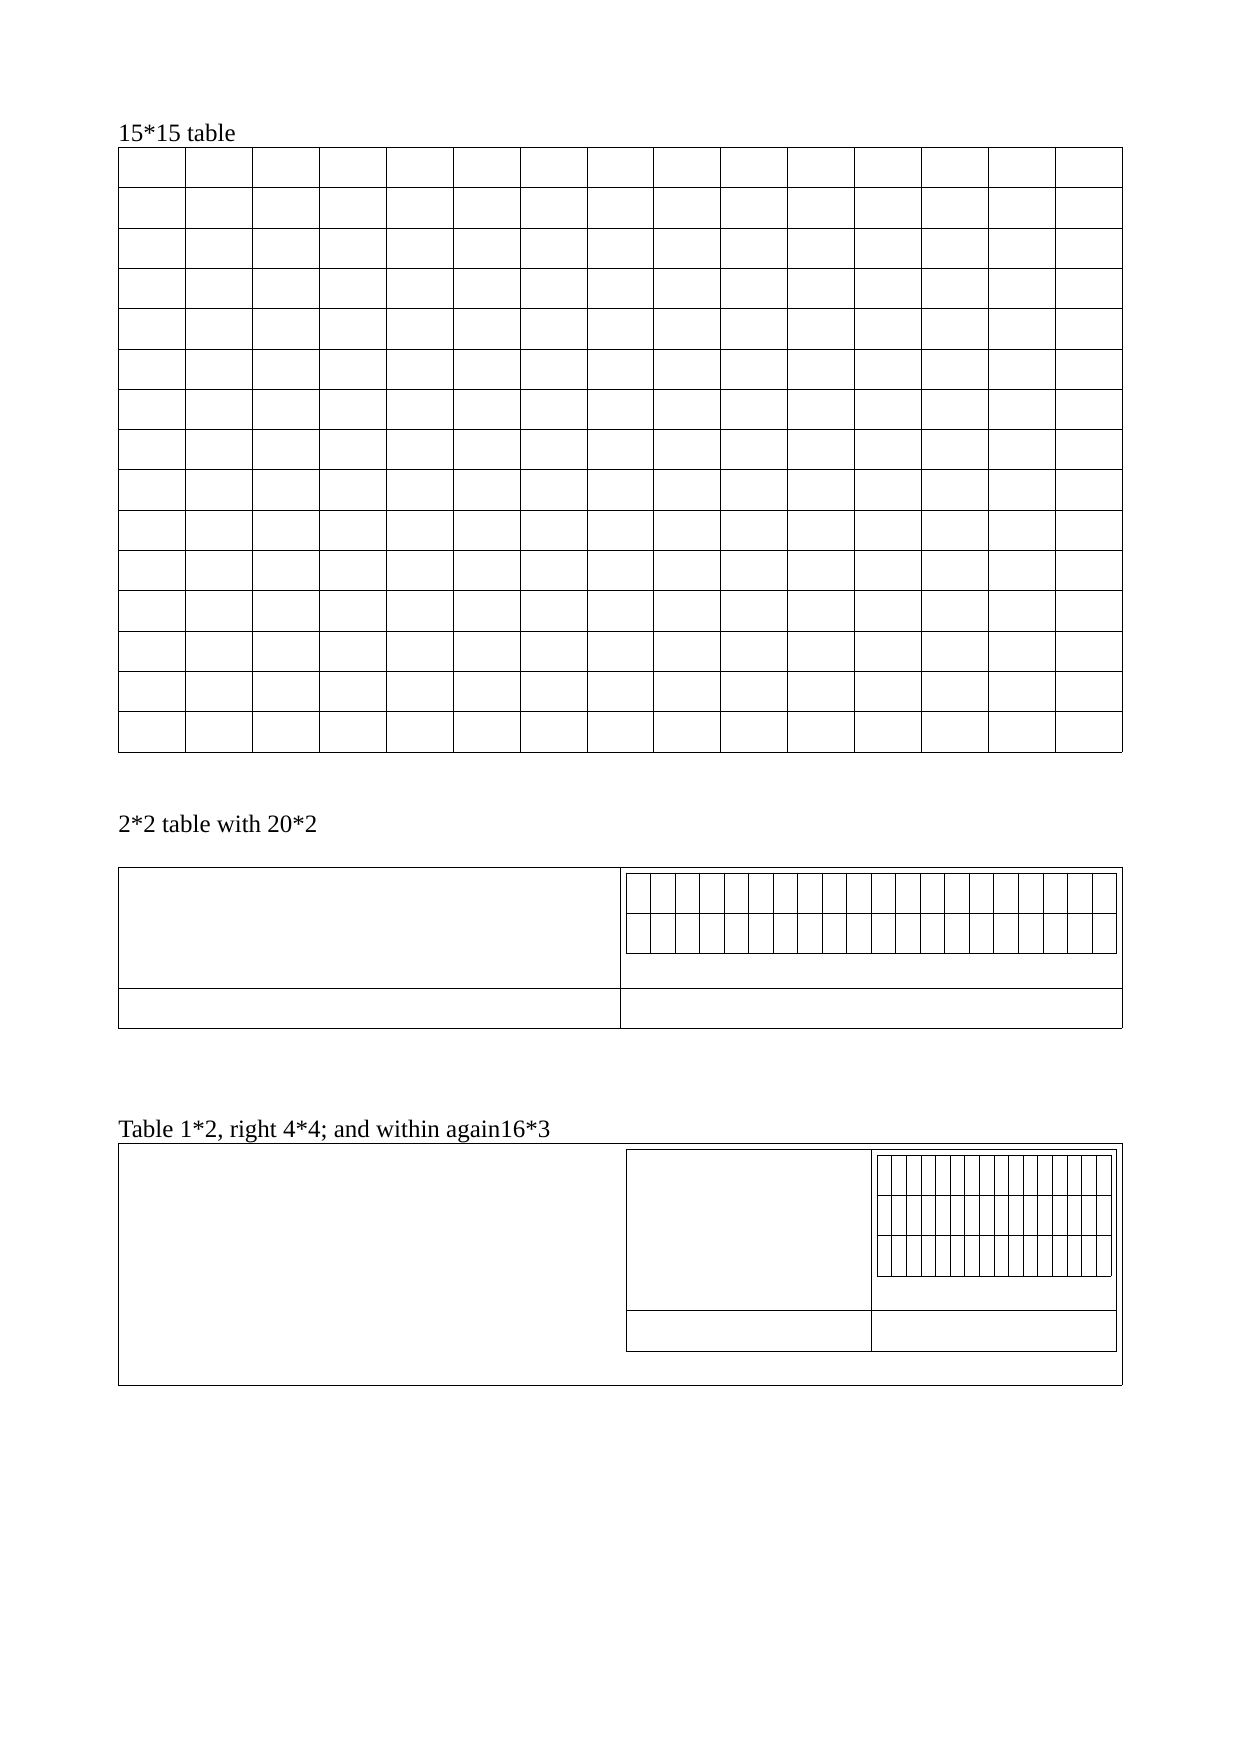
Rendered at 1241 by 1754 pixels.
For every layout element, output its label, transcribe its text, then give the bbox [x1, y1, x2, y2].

table_cell [989, 511, 1055, 550]
table_header [627, 1150, 871, 1310]
table_header [186, 148, 252, 187]
table_cell [521, 591, 587, 631]
table_cell [980, 1196, 994, 1235]
table_cell [788, 632, 854, 671]
table_cell [721, 632, 787, 671]
table_cell [654, 309, 720, 348]
table_cell [922, 672, 988, 711]
table_cell [922, 470, 988, 510]
table_cell [621, 989, 1122, 1028]
table_cell [320, 551, 386, 590]
table_header [749, 874, 773, 913]
table_cell [788, 712, 854, 752]
table_cell [387, 430, 453, 469]
table_cell [654, 551, 720, 590]
table_cell [521, 430, 587, 469]
table_cell [855, 229, 921, 268]
table_cell [253, 511, 319, 550]
table_header [253, 148, 319, 187]
table_cell [119, 350, 185, 389]
table_cell [1056, 712, 1122, 752]
table_cell [1009, 1196, 1023, 1235]
table_header [922, 148, 988, 187]
table_cell [521, 511, 587, 550]
table_cell [788, 470, 854, 510]
table_cell [936, 1196, 950, 1235]
table_cell [922, 430, 988, 469]
table_cell [788, 390, 854, 429]
table_cell [1056, 470, 1122, 510]
text Table 1*2, right 4*4; and within again16*3 [118, 1114, 1122, 1143]
table_cell [320, 390, 386, 429]
table_cell [922, 188, 988, 227]
table_cell [788, 511, 854, 550]
table_cell [1024, 1196, 1037, 1235]
table_header [823, 874, 846, 913]
table_cell [654, 470, 720, 510]
table_header [798, 874, 822, 913]
table_cell [627, 914, 650, 953]
table_cell [907, 1236, 921, 1276]
table_cell [878, 1196, 891, 1235]
table_header [721, 148, 787, 187]
table_cell [1056, 430, 1122, 469]
table_cell [1038, 1196, 1052, 1235]
table_cell [907, 1196, 921, 1235]
table_header [922, 1156, 935, 1195]
table_header [921, 874, 944, 913]
table_cell [454, 591, 520, 631]
table_cell [186, 632, 252, 671]
table_cell [855, 712, 921, 752]
table_cell [965, 1196, 979, 1235]
table_cell [521, 350, 587, 389]
table_cell [989, 229, 1055, 268]
table_cell [855, 672, 921, 711]
table_cell [788, 672, 854, 711]
table_cell [253, 672, 319, 711]
table_header [119, 868, 620, 988]
table_cell [588, 712, 653, 752]
table_cell [454, 551, 520, 590]
table_cell [387, 551, 453, 590]
table_cell [1093, 914, 1116, 953]
table_header [896, 874, 920, 913]
table_cell [454, 309, 520, 348]
table_cell [186, 188, 252, 227]
table_cell [922, 390, 988, 429]
table_header [676, 874, 699, 913]
table_cell [1056, 350, 1122, 389]
table_cell [253, 309, 319, 348]
table_cell [995, 1236, 1008, 1276]
table_cell [588, 188, 653, 227]
table_cell [774, 914, 797, 953]
table_header [951, 1156, 964, 1195]
table_header [725, 874, 748, 913]
table_cell [654, 229, 720, 268]
table_cell [855, 430, 921, 469]
table_header [1038, 1156, 1052, 1195]
table_header [872, 1150, 1116, 1310]
table_cell [253, 430, 319, 469]
table_cell [989, 672, 1055, 711]
table_cell [186, 430, 252, 469]
table_cell [651, 914, 675, 953]
table_cell [454, 229, 520, 268]
table_header [521, 148, 587, 187]
table_cell [654, 269, 720, 308]
table_header [1068, 1156, 1081, 1195]
table_cell [921, 914, 944, 953]
table_header [454, 148, 520, 187]
table_cell [788, 551, 854, 590]
table_cell [387, 511, 453, 550]
table_cell [186, 309, 252, 348]
table_cell [989, 430, 1055, 469]
table_cell [721, 350, 787, 389]
table_cell [253, 350, 319, 389]
table_cell [855, 309, 921, 348]
table_cell [989, 470, 1055, 510]
table_cell [253, 390, 319, 429]
table_header [1009, 1156, 1023, 1195]
table_cell [1009, 1236, 1023, 1276]
table_cell [119, 309, 185, 348]
table_cell [1056, 632, 1122, 671]
table_cell [654, 591, 720, 631]
table_cell [119, 672, 185, 711]
table_header [1024, 1156, 1037, 1195]
table_header [1056, 148, 1122, 187]
table_cell [253, 712, 319, 752]
table_cell [989, 350, 1055, 389]
table_cell [387, 470, 453, 510]
table_cell [855, 188, 921, 227]
table_cell [855, 511, 921, 550]
table_cell [878, 1236, 891, 1276]
table_cell [454, 269, 520, 308]
table_cell [922, 632, 988, 671]
table_cell [1068, 914, 1092, 953]
table_cell [588, 470, 653, 510]
table_cell [320, 632, 386, 671]
table_cell [989, 188, 1055, 227]
table_cell [892, 1196, 906, 1235]
table_cell [951, 1196, 964, 1235]
table_cell [721, 269, 787, 308]
table_cell [721, 712, 787, 752]
table_cell [855, 390, 921, 429]
table_cell [186, 229, 252, 268]
table_cell [721, 551, 787, 590]
table_cell [320, 470, 386, 510]
table_cell [186, 591, 252, 631]
table_cell [119, 188, 185, 227]
table_cell [872, 914, 895, 953]
table_cell [521, 309, 587, 348]
table_cell [253, 188, 319, 227]
table_cell [1038, 1236, 1052, 1276]
table_cell [387, 350, 453, 389]
table_cell [588, 309, 653, 348]
table_cell [521, 269, 587, 308]
table_cell [654, 632, 720, 671]
table_cell [253, 632, 319, 671]
table_cell [989, 309, 1055, 348]
table_cell [721, 591, 787, 631]
table_cell [980, 1236, 994, 1276]
table_cell [855, 551, 921, 590]
table_cell [387, 390, 453, 429]
table_cell [119, 591, 185, 631]
table_header [1044, 874, 1067, 913]
table_cell [1024, 1236, 1037, 1276]
table_cell [119, 390, 185, 429]
table_cell [654, 672, 720, 711]
table_cell [994, 914, 1018, 953]
table_cell [1056, 390, 1122, 429]
table_cell [521, 672, 587, 711]
table_header [119, 1144, 620, 1385]
table_cell [186, 350, 252, 389]
table_cell [454, 672, 520, 711]
table_cell [588, 430, 653, 469]
table_cell [855, 470, 921, 510]
table_cell [320, 188, 386, 227]
table_cell [454, 390, 520, 429]
table_cell [253, 470, 319, 510]
table_cell [1056, 672, 1122, 711]
table_cell [253, 591, 319, 631]
table_cell [721, 390, 787, 429]
table_header [320, 148, 386, 187]
table_cell [1082, 1196, 1096, 1235]
table_cell [387, 712, 453, 752]
table_cell [847, 914, 871, 953]
table_cell [454, 350, 520, 389]
table_cell [989, 591, 1055, 631]
table_cell [936, 1236, 950, 1276]
table_cell [922, 591, 988, 631]
table_cell [119, 229, 185, 268]
table_cell [721, 470, 787, 510]
table_cell [654, 430, 720, 469]
table_cell [922, 551, 988, 590]
table_cell [788, 591, 854, 631]
table_cell [119, 511, 185, 550]
table_cell [654, 350, 720, 389]
table_cell [951, 1236, 964, 1276]
table_cell [922, 269, 988, 308]
table_cell [721, 309, 787, 348]
table_cell [1097, 1236, 1111, 1276]
table_cell [186, 470, 252, 510]
table_cell [588, 350, 653, 389]
table_cell [1082, 1236, 1096, 1276]
table_cell [521, 551, 587, 590]
table_header [1093, 874, 1116, 913]
table_cell [521, 470, 587, 510]
table_cell [119, 712, 185, 752]
table_header [847, 874, 871, 913]
table_cell [387, 591, 453, 631]
table_cell [454, 430, 520, 469]
table_cell [855, 591, 921, 631]
table_cell [1056, 229, 1122, 268]
table_cell [945, 914, 969, 953]
table_cell [922, 511, 988, 550]
text 2*2 table with 20*2 [118, 809, 1122, 838]
table_cell [186, 269, 252, 308]
table_header [627, 874, 650, 913]
table_cell [387, 188, 453, 227]
table_cell [788, 269, 854, 308]
table_header [119, 148, 185, 187]
table_header [980, 1156, 994, 1195]
table_cell [186, 390, 252, 429]
table_cell [721, 229, 787, 268]
text 15*15 table [118, 118, 1122, 147]
table_cell [922, 1236, 935, 1276]
table_cell [788, 309, 854, 348]
table_cell [454, 188, 520, 227]
table_cell [588, 269, 653, 308]
table_cell [119, 269, 185, 308]
table_header [936, 1156, 950, 1195]
table_cell [896, 914, 920, 953]
table_cell [1068, 1236, 1081, 1276]
table_cell [922, 229, 988, 268]
table_cell [320, 269, 386, 308]
table_cell [855, 269, 921, 308]
table_cell [1056, 269, 1122, 308]
table_cell [119, 430, 185, 469]
table_cell [186, 511, 252, 550]
table_header [651, 874, 675, 913]
table_cell [387, 309, 453, 348]
table_header [945, 874, 969, 913]
table_cell [654, 511, 720, 550]
table_cell [588, 390, 653, 429]
table_cell [320, 511, 386, 550]
table_cell [965, 1236, 979, 1276]
table_cell [922, 1196, 935, 1235]
table_cell [989, 632, 1055, 671]
table_cell [989, 390, 1055, 429]
table_header [970, 874, 993, 913]
table_cell [1056, 551, 1122, 590]
table_cell [892, 1236, 906, 1276]
table_cell [1056, 188, 1122, 227]
table_header [907, 1156, 921, 1195]
table_cell [320, 672, 386, 711]
table_header [1068, 874, 1092, 913]
table_cell [186, 551, 252, 590]
table_cell [872, 1311, 1116, 1351]
table_cell [521, 390, 587, 429]
table_cell [119, 632, 185, 671]
table_cell [855, 632, 921, 671]
table_cell [721, 672, 787, 711]
table_cell [721, 511, 787, 550]
table_cell [721, 188, 787, 227]
table_cell [989, 712, 1055, 752]
table_cell [253, 551, 319, 590]
table_cell [454, 470, 520, 510]
table_cell [454, 632, 520, 671]
table_cell [989, 551, 1055, 590]
table_header [588, 148, 653, 187]
table_cell [119, 551, 185, 590]
table_cell [788, 350, 854, 389]
table_cell [1097, 1196, 1111, 1235]
table_cell [1068, 1196, 1081, 1235]
table_cell [588, 591, 653, 631]
table_cell [521, 632, 587, 671]
table_cell [320, 229, 386, 268]
table_cell [798, 914, 822, 953]
table_cell [700, 914, 724, 953]
table_cell [855, 350, 921, 389]
table_cell [922, 309, 988, 348]
table_cell [788, 430, 854, 469]
table_cell [654, 712, 720, 752]
table_cell [320, 309, 386, 348]
table_cell [186, 672, 252, 711]
table_header [892, 1156, 906, 1195]
table_cell [454, 712, 520, 752]
table_cell [320, 430, 386, 469]
table_cell [588, 551, 653, 590]
table_header [995, 1156, 1008, 1195]
table_cell [922, 350, 988, 389]
table_cell [721, 430, 787, 469]
table_cell [320, 350, 386, 389]
table_cell [788, 188, 854, 227]
table_cell [320, 591, 386, 631]
table_cell [387, 672, 453, 711]
table_cell [588, 511, 653, 550]
table_header [855, 148, 921, 187]
table_cell [989, 269, 1055, 308]
table_cell [1056, 511, 1122, 550]
table_header [965, 1156, 979, 1195]
table_cell [970, 914, 993, 953]
table_header [1082, 1156, 1096, 1195]
table_cell [588, 632, 653, 671]
table_cell [654, 390, 720, 429]
table_header [1097, 1156, 1111, 1195]
table_cell [725, 914, 748, 953]
table_cell [922, 712, 988, 752]
table_header [994, 874, 1018, 913]
table_cell [1053, 1236, 1067, 1276]
table_cell [119, 470, 185, 510]
table_cell [1056, 309, 1122, 348]
table_cell [995, 1196, 1008, 1235]
table_header [700, 874, 724, 913]
table_cell [1019, 914, 1043, 953]
table_cell [1056, 591, 1122, 631]
table_header [878, 1156, 891, 1195]
table_header [387, 148, 453, 187]
table_cell [749, 914, 773, 953]
table_cell [186, 712, 252, 752]
table_header [621, 868, 1122, 988]
table_cell [823, 914, 846, 953]
table_cell [387, 269, 453, 308]
table_header [774, 874, 797, 913]
table_cell [521, 712, 587, 752]
table_header [654, 148, 720, 187]
table_cell [119, 989, 620, 1028]
table_cell [676, 914, 699, 953]
table_cell [387, 632, 453, 671]
table_header [989, 148, 1055, 187]
table_header [872, 874, 895, 913]
table_header [788, 148, 854, 187]
table_header [620, 1144, 1122, 1385]
table_cell [253, 229, 319, 268]
table_cell [521, 188, 587, 227]
table_header [1053, 1156, 1067, 1195]
table_cell [454, 511, 520, 550]
table_cell [320, 712, 386, 752]
table_cell [654, 188, 720, 227]
table_cell [788, 229, 854, 268]
table_cell [387, 229, 453, 268]
table_cell [521, 229, 587, 268]
table_cell [588, 229, 653, 268]
table_cell [588, 672, 653, 711]
table_cell [253, 269, 319, 308]
table_header [1019, 874, 1043, 913]
table_cell [1053, 1196, 1067, 1235]
table_cell [1044, 914, 1067, 953]
table_cell [627, 1311, 871, 1351]
